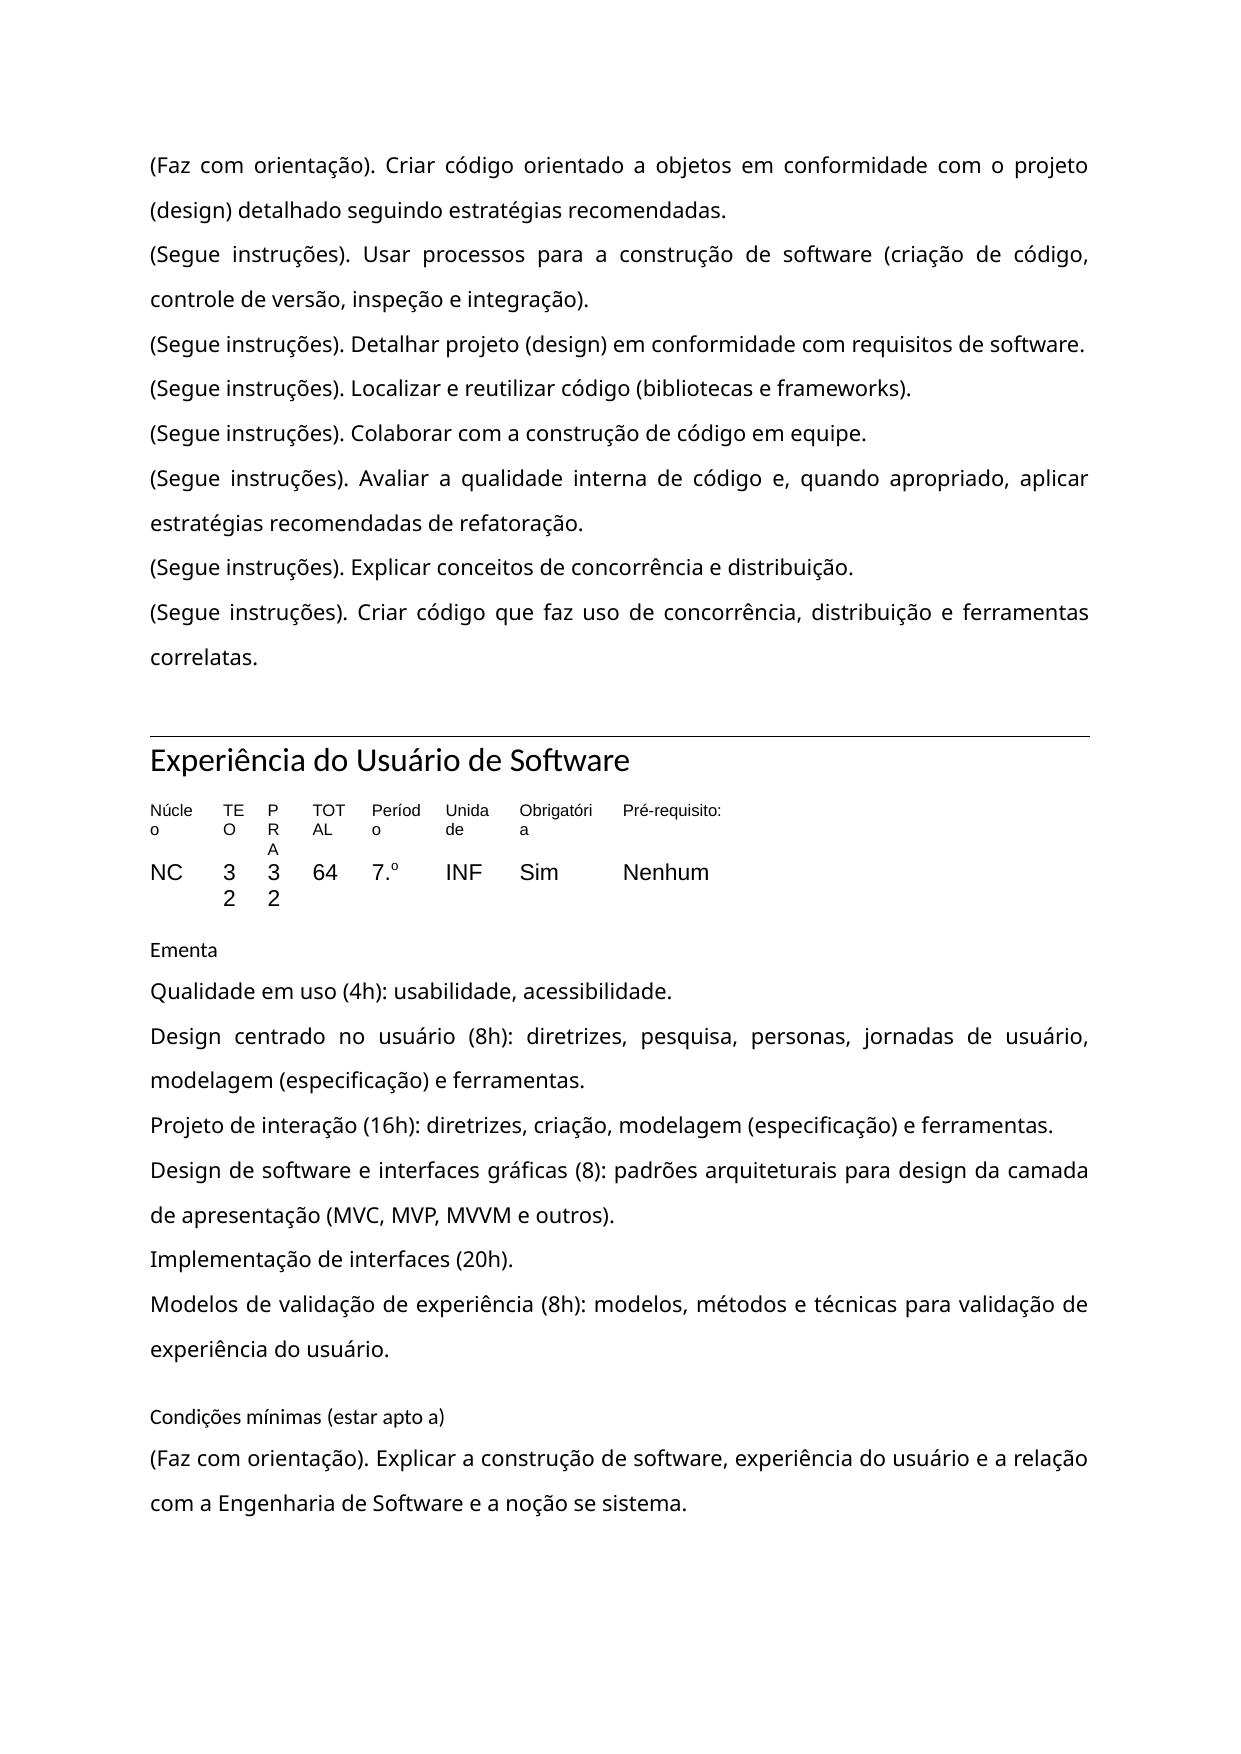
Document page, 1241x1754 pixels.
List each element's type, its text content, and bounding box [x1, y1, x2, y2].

text (Faz com orientação). Explicar a construção de software, experiência do usuário e a relação com a Engenharia de Software e a noção se sistema. [150, 1443, 1090, 1518]
text (Segue instruções). Localizar e reutilizar código (bibliotecas e frameworks). [150, 373, 1090, 403]
text (Segue instruções). Colaborar com a construção de código em equipe. [150, 418, 1090, 448]
table_cell 64 [301, 859, 360, 911]
text (Segue instruções). Avaliar a qualidade interna de código e, quando apropriado, aplicar estratégias recomendadas de refatoração. [150, 463, 1090, 537]
text Implementação de interfaces (20h). [150, 1244, 1090, 1274]
text (Segue instruções). Criar código que faz uso de concorrência, distribuição e ferramentas correlatas. [150, 597, 1090, 671]
subtitle Condições mínimas (estar apto a) [150, 1403, 1090, 1430]
table_cell 32 [212, 859, 256, 911]
text (Segue instruções). Explicar conceitos de concorrência e distribuição. [150, 552, 1090, 582]
table_header TEO [212, 801, 256, 858]
table_header PRA [256, 801, 301, 858]
table_header Núcleo [139, 801, 212, 858]
table_header Pré-requisito: [611, 801, 1004, 858]
subtitle Ementa [150, 936, 1090, 963]
text Modelos de validação de experiência (8h): modelos, métodos e técnicas para validação de experiência do usuário. [150, 1289, 1090, 1363]
text (Segue instruções). Detalhar projeto (design) em conformidade com requisitos de software. [150, 329, 1090, 358]
text (Faz com orientação). Criar código orientado a objetos em conformidade com o projeto (design) detalhado seguindo estratégias recomendadas. [150, 150, 1090, 224]
table_header Período [360, 801, 434, 858]
table_header Obrigatória [508, 801, 611, 858]
table_header TOTAL [301, 801, 360, 858]
table_cell INF [434, 859, 508, 911]
table_cell 32 [256, 859, 301, 911]
subtitle Experiência do Usuário de Software [150, 737, 1090, 780]
text Design centrado no usuário (8h): diretrizes, pesquisa, personas, jornadas de usuário, modelagem (especificação) e ferramentas. [150, 1021, 1090, 1095]
text Projeto de interação (16h): diretrizes, criação, modelagem (especificação) e ferramentas. [150, 1110, 1090, 1140]
table_cell Sim [508, 859, 611, 911]
table_cell 7.o [360, 859, 434, 911]
table_cell NC [139, 859, 212, 911]
text (Segue instruções). Usar processos para a construção de software (criação de código, controle de versão, inspeção e integração). [150, 239, 1090, 314]
text Qualidade em uso (4h): usabilidade, acessibilidade. [150, 976, 1090, 1006]
table_header Unidade [434, 801, 508, 858]
table_cell Nenhum [611, 859, 1004, 911]
text Design de software e interfaces gráficas (8): padrões arquiteturais para design da camada de apresentação (MVC, MVP, MVVM e outros). [150, 1155, 1090, 1229]
